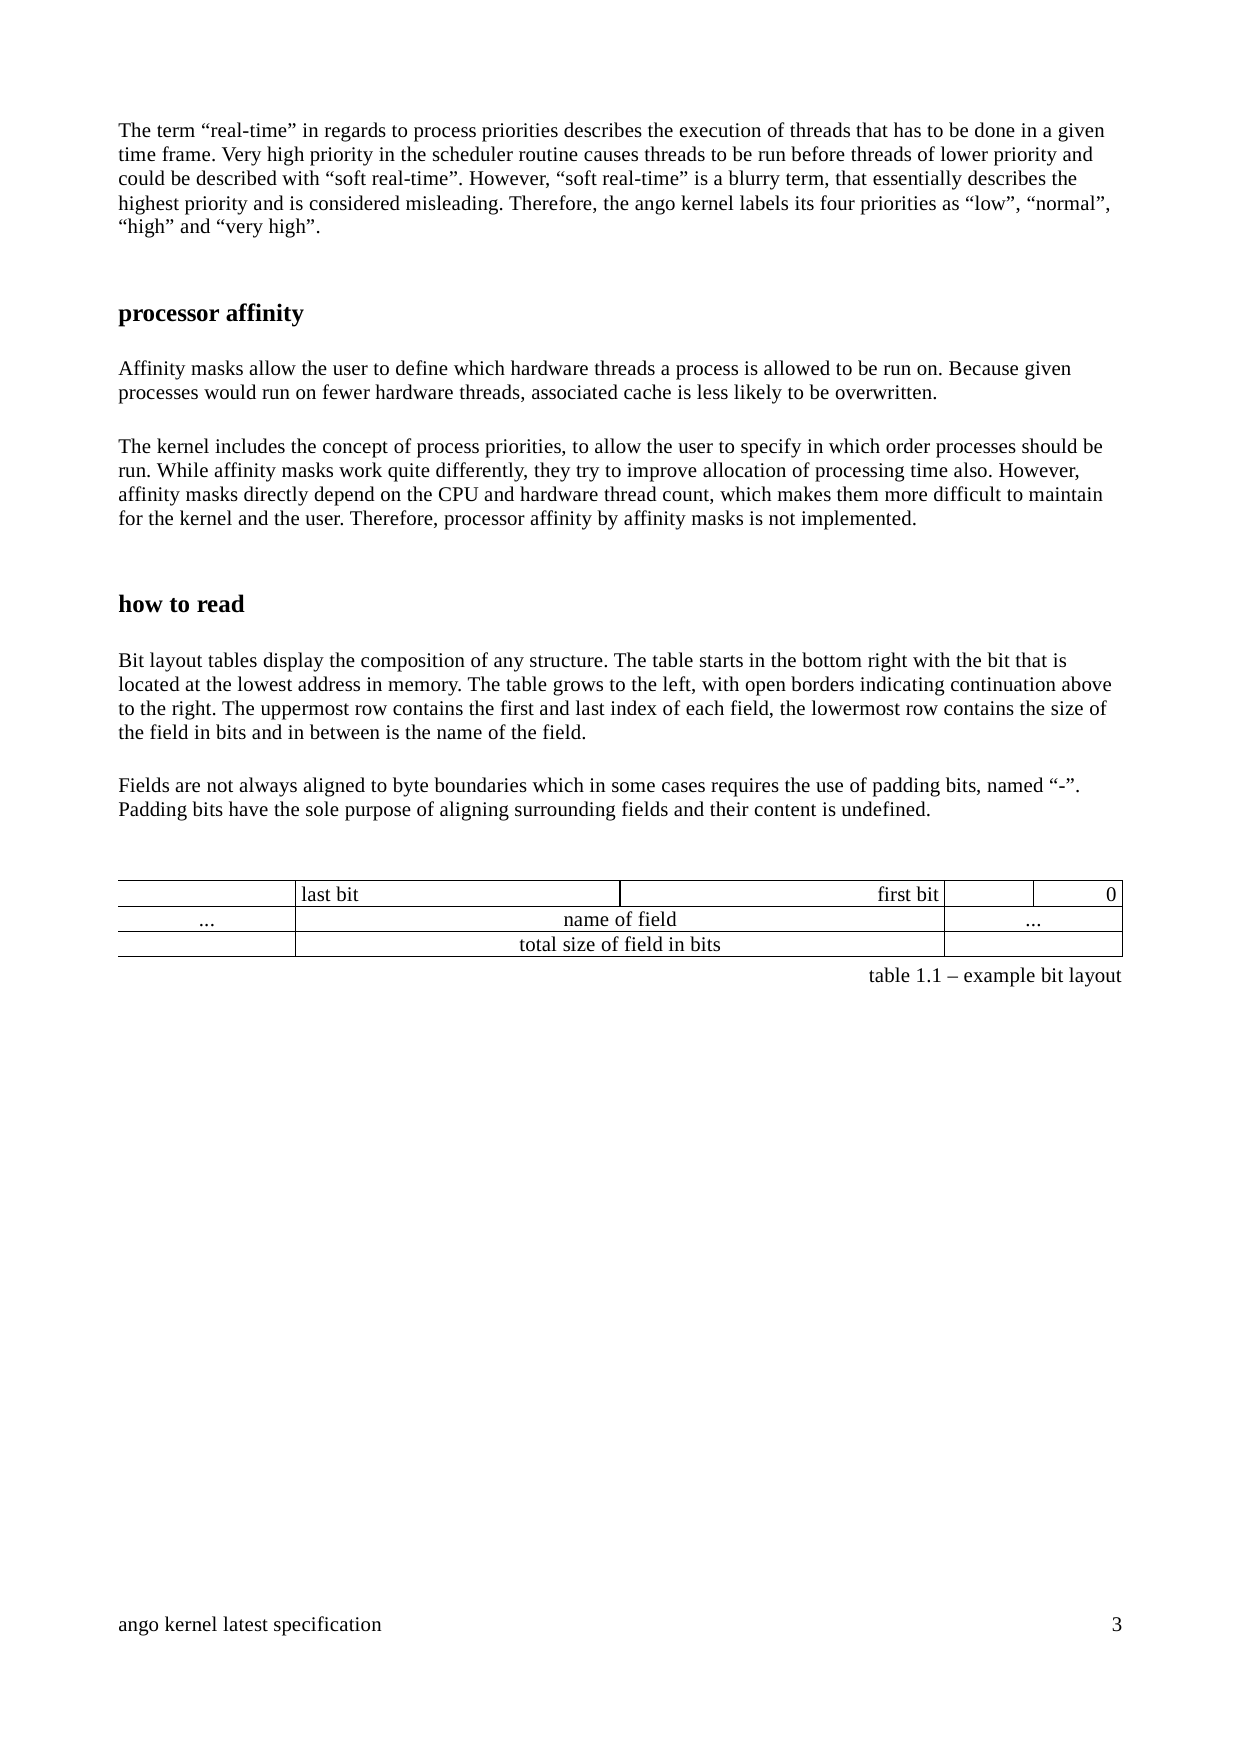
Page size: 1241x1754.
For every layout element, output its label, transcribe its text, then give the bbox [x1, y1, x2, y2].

table_cell total size of field in bits [296, 932, 944, 956]
table_header [118, 881, 295, 906]
table_header last bit [296, 881, 619, 906]
text Affinity masks allow the user to define which hardware threads a process is allowed to be run on. Because given processes would run on fewer hardware threads, associated cache is less likely to be overwritten. [118, 356, 1122, 404]
table_header 0 [1034, 881, 1122, 906]
table_cell [118, 932, 295, 956]
text table 1.1 – example bit layout [118, 963, 1122, 987]
table_header first bit [621, 881, 944, 906]
table_cell ... [118, 907, 295, 931]
text Bit layout tables display the composition of any structure. The table starts in the bottom right with the bit that is located at the lowest address in memory. The table grows to the left, with open borders indicating continuation above to the right. The uppermost row contains the first and last index of each field, the lowermost row contains the size of the field in bits and in between is the name of the field. [118, 647, 1122, 744]
table_header [945, 881, 1033, 906]
text how to read [118, 589, 1122, 618]
text The kernel includes the concept of process priorities, to allow the user to specify in which order processes should be run. While affinity masks work quite differently, they try to improve allocation of processing time also. However, affinity masks directly depend on the CPU and hardware thread count, which makes them more difficult to maintain for the kernel and the user. Therefore, processor affinity by affinity masks is not implemented. [118, 434, 1122, 530]
table_cell name of field [296, 907, 944, 931]
table_cell ... [945, 907, 1122, 931]
table_cell [945, 932, 1122, 956]
text Fields are not always aligned to byte boundaries which in some cases requires the use of padding bits, named “-”. Padding bits have the sole purpose of aligning surrounding fields and their content is undefined. [118, 773, 1122, 821]
text processor affinity [118, 297, 1122, 327]
text The term “real-time” in regards to process priorities describes the execution of threads that has to be done in a given time frame. Very high priority in the scheduler routine causes threads to be run before threads of lower priority and could be described with “soft real-time”. However, “soft real-time” is a blurry term, that essentially describes the highest priority and is considered misleading. Therefore, the ango kernel labels its four priorities as “low”, “normal”, “high” and “very high”. [118, 118, 1122, 238]
